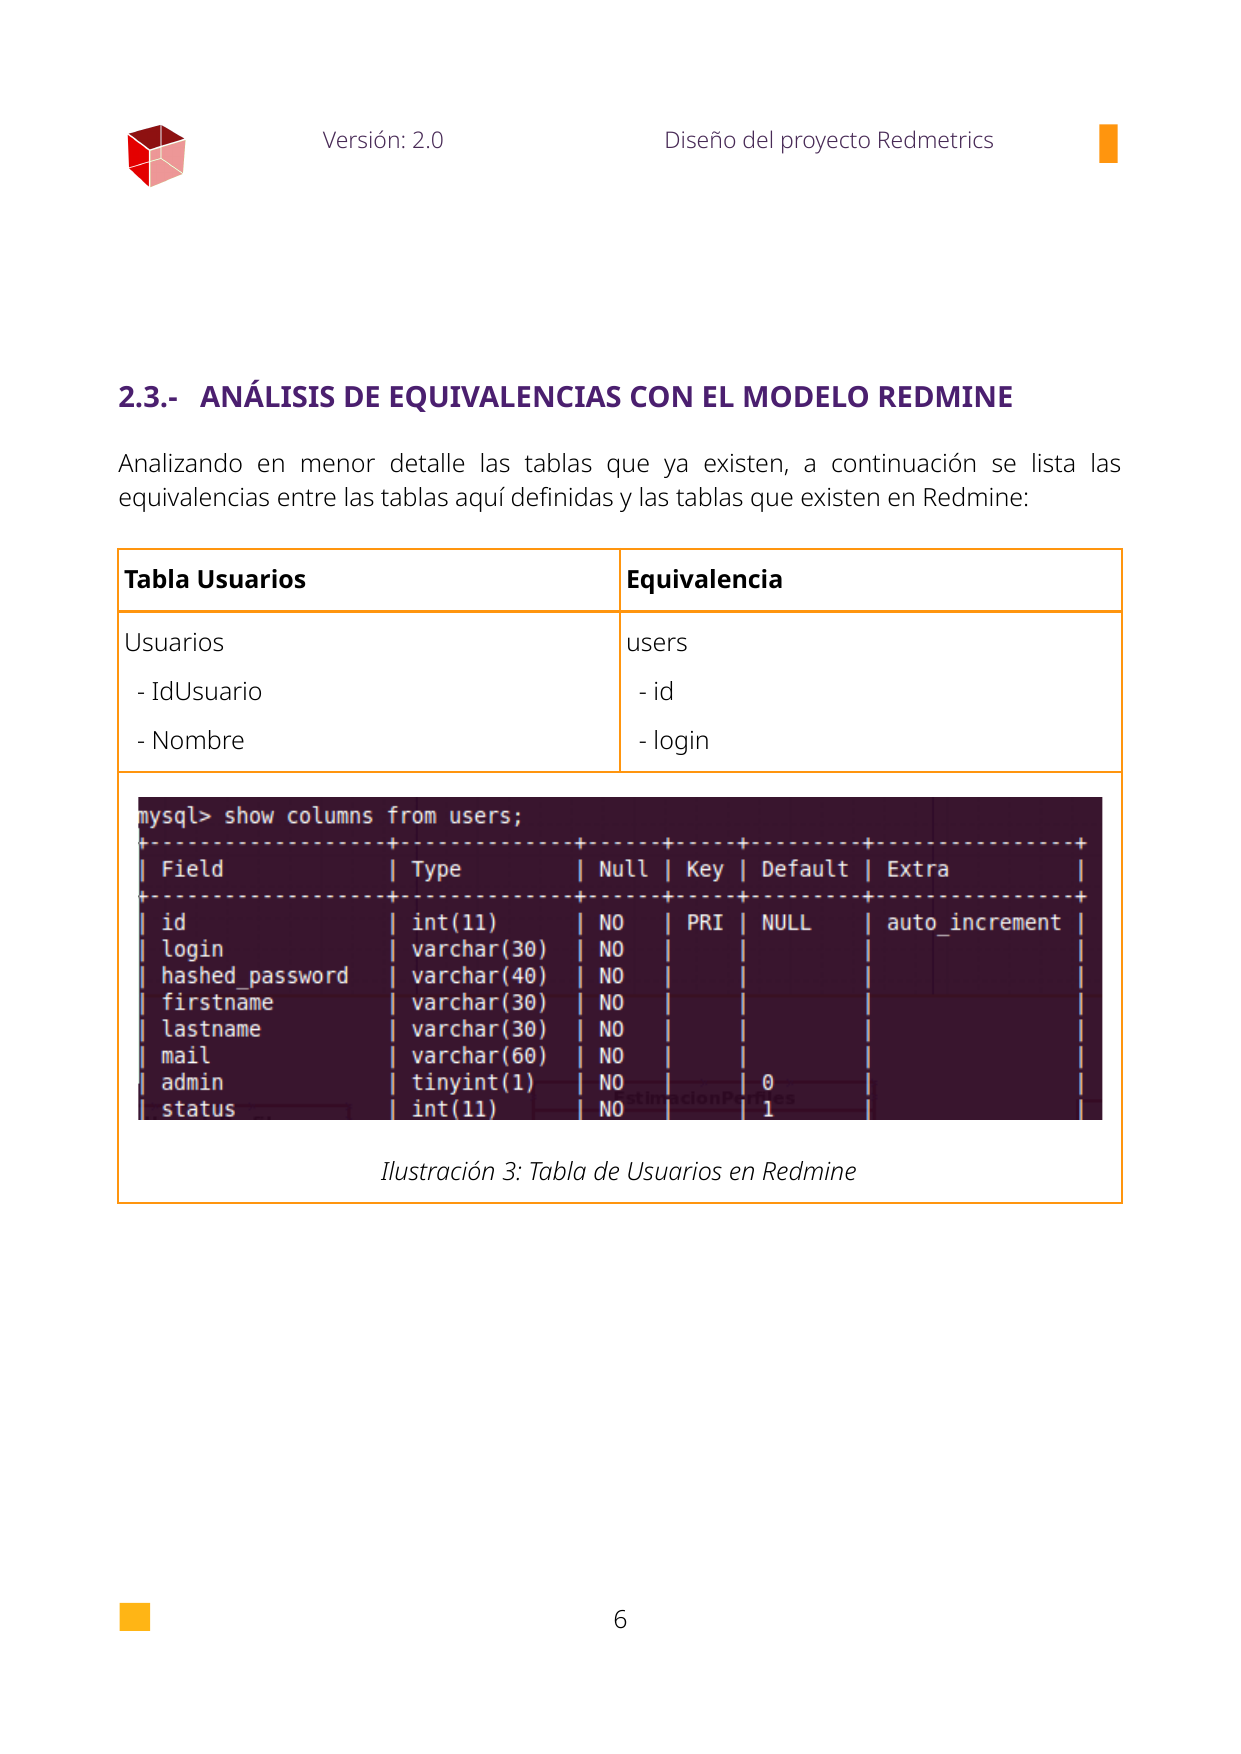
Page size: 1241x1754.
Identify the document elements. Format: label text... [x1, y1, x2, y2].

table_cell Usuarios - IdUsuario - Nombre [119, 613, 619, 771]
table_header Equivalencia [621, 550, 1121, 610]
table_cell [119, 773, 1121, 1119]
picture [123, 123, 189, 189]
table_cell users - id - login [621, 613, 1121, 771]
picture [138, 797, 1103, 1120]
subtitle Análisis de equivalencias con el modelo Redmine [118, 376, 1122, 416]
table_cell [119, 1120, 1121, 1202]
text Analizando en menor detalle las tablas que ya existen, a continuación se lista las equivalencias entre las tablas aquí definidas y las tablas que existen en Redmine: [118, 446, 1122, 514]
table_header Tabla Usuarios [119, 550, 619, 610]
